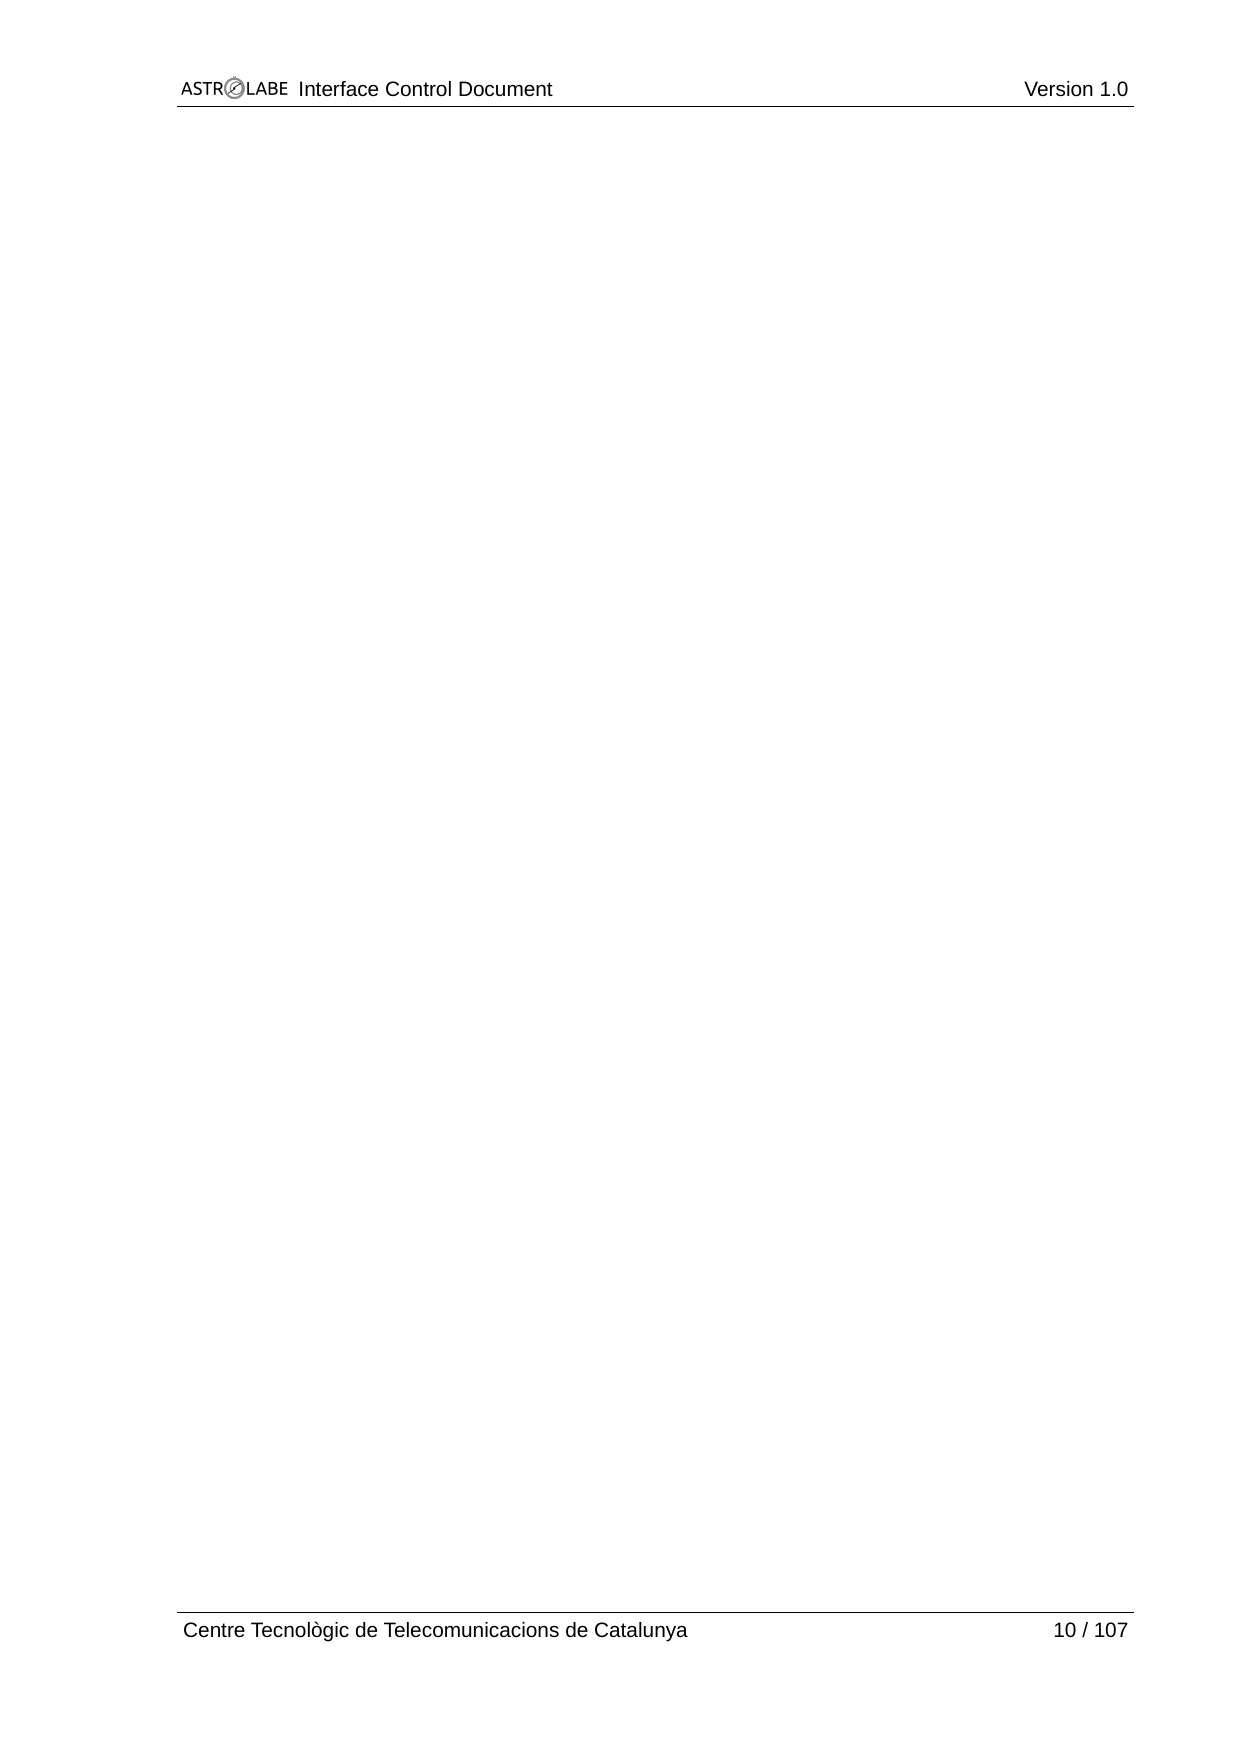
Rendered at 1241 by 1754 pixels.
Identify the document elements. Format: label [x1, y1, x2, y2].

picture [181, 76, 288, 99]
